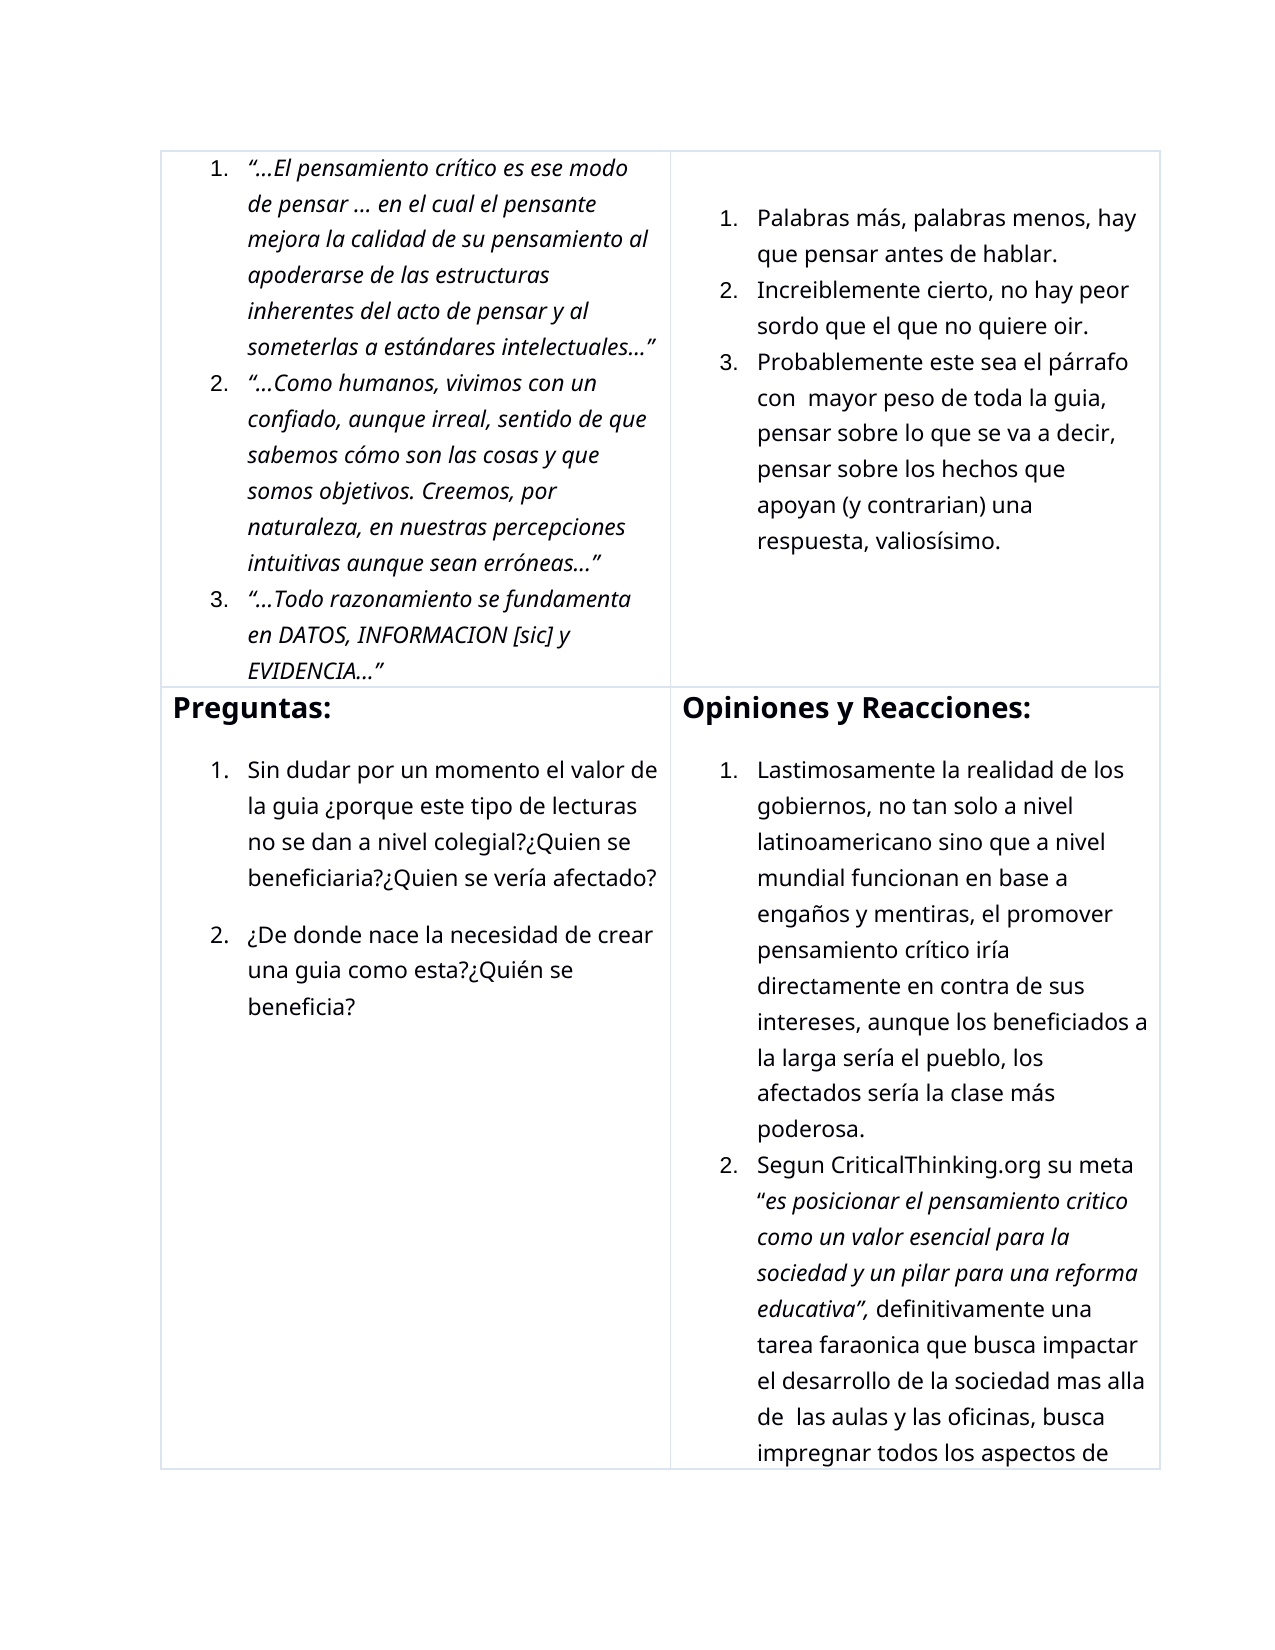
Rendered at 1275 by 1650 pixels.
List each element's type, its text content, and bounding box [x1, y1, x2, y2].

table_cell Opiniones y Reacciones: Lastimosamente la realidad de los gobiernos, no tan solo a nivel latinoamericano sino que a nivel mundial funcionan en base a engaños y mentiras, el promover pensamiento crítico iría directamente en contra de sus intereses, aunque los beneficiados a la larga sería el pueblo, los afectados sería la clase más poderosa. Segun CriticalThinking.org su meta “es posicionar el pensamiento critico como un valor esencial para la sociedad y un pilar para una reforma educativa”, definitivamente una tarea faraonica que busca impactar el desarrollo de la sociedad mas alla de las aulas y las oficinas, busca impregnar todos los aspectos de [671, 688, 1159, 1468]
table_cell Opiniones y Reacciones: Palabras más, palabras menos, hay que pensar antes de hablar. Increiblemente cierto, no hay peor sordo que el que no quiere oir. Probablemente este sea el párrafo con mayor peso de toda la guia, pensar sobre lo que se va a decir, pensar sobre los hechos que apoyan (y contrarian) una respuesta, valiosísimo. [671, 152, 1159, 686]
table_cell Preguntas: Sin dudar por un momento el valor de la guia ¿porque este tipo de lecturas no se dan a nivel colegial?¿Quien se beneficiaria?¿Quien se vería afectado? ¿De donde nace la necesidad de crear una guia como esta?¿Quién se beneficia? [162, 688, 670, 1468]
table_cell Citas Textuales: “...El pensamiento crítico es ese modo de pensar ... en el cual el pensante mejora la calidad de su pensamiento al apoderarse de las estructuras inherentes del acto de pensar y al someterlas a estándares intelectuales...” “...Como humanos, vivimos con un confiado, aunque irreal, sentido de que sabemos cómo son las cosas y que somos objetivos. Creemos, por naturaleza, en nuestras percepciones intuitivas aunque sean erróneas...” “…Todo razonamiento se fundamenta en DATOS, INFORMACION [sic] y EVIDENCIA...” [162, 152, 670, 686]
